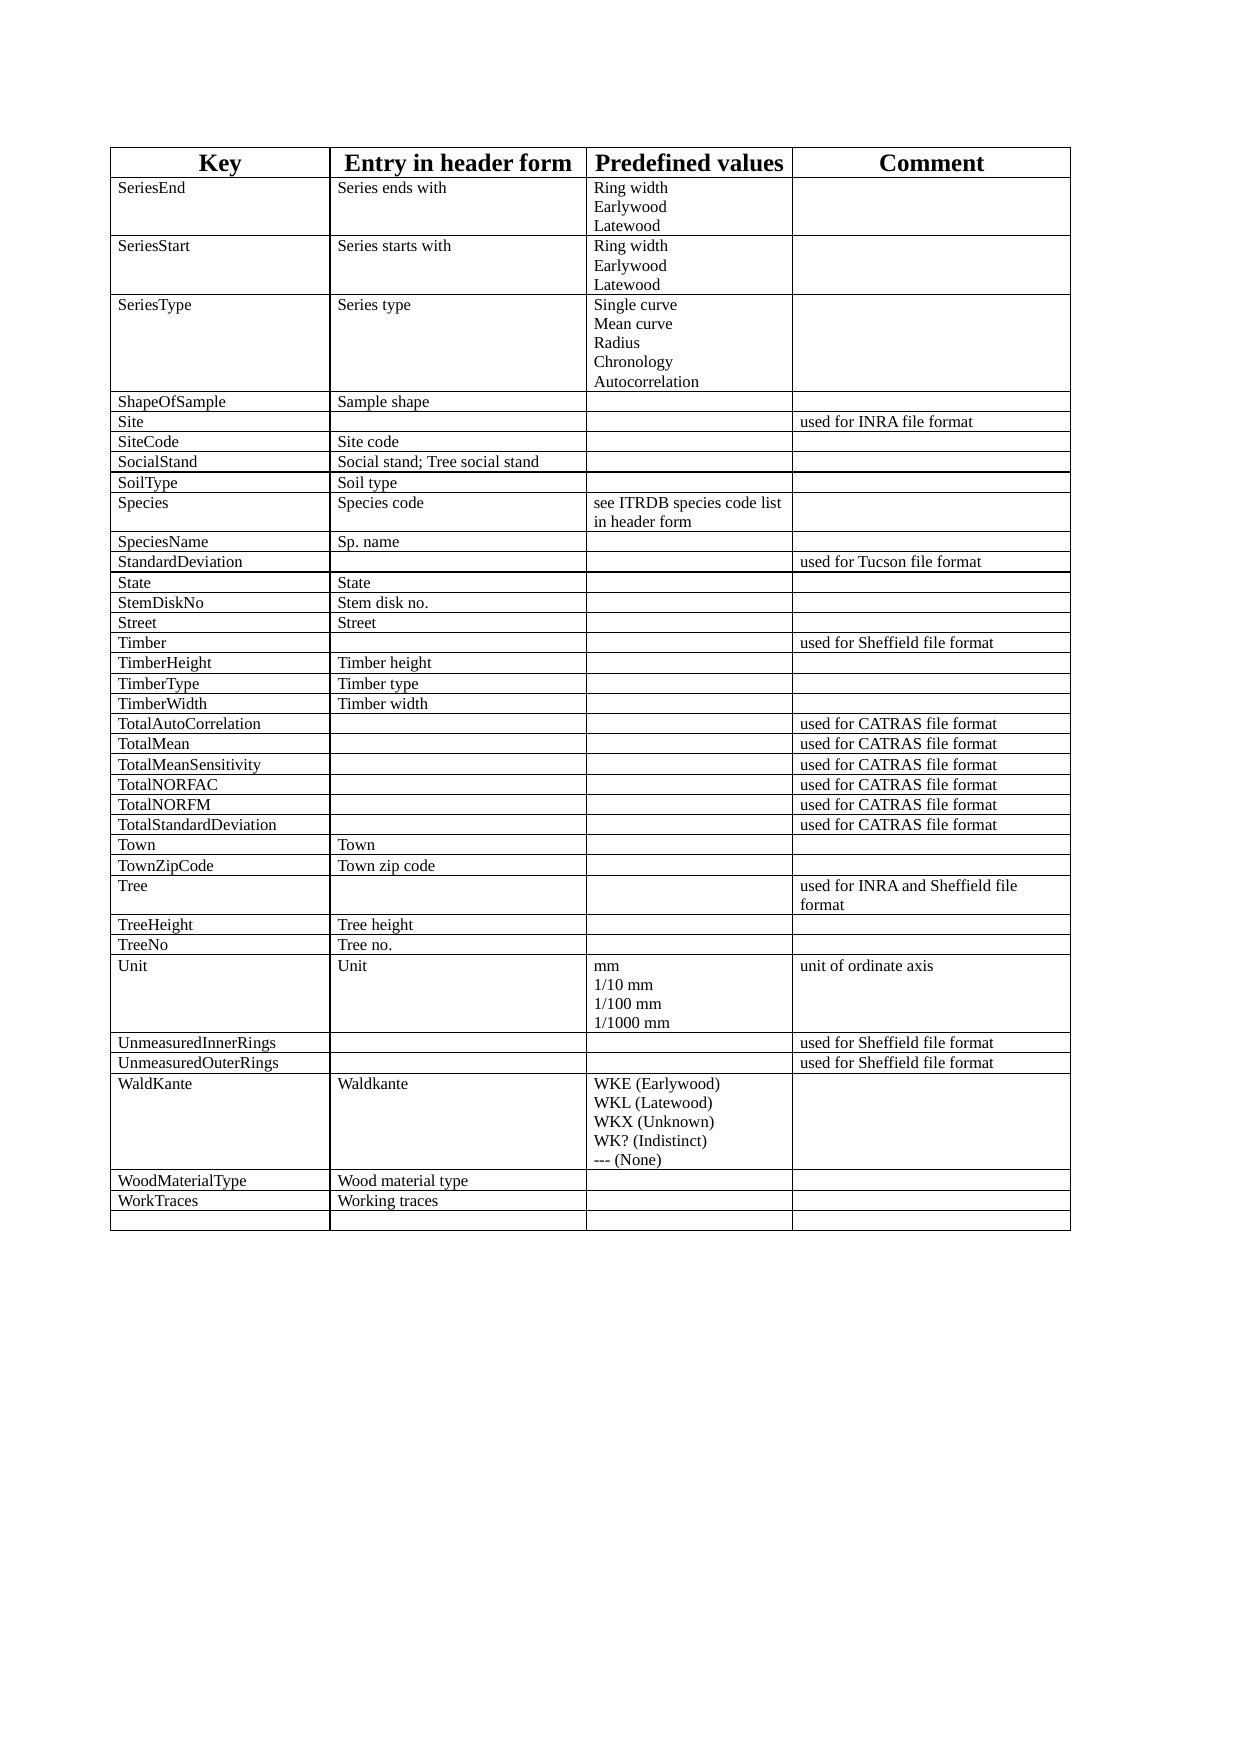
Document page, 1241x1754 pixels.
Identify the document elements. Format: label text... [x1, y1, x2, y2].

table_cell Tree [111, 876, 329, 914]
table_cell [587, 1053, 792, 1072]
table_cell used for INRA file format [793, 412, 1070, 431]
table_cell see ITRDB species code list in header form [587, 493, 792, 531]
table_cell Timber height [331, 653, 586, 672]
table_cell Species [111, 493, 329, 531]
table_cell used for CATRAS file format [793, 754, 1070, 773]
table_cell TreeNo [111, 935, 329, 954]
table_cell [331, 734, 586, 753]
table_cell Ring width Earlywood Latewood [587, 236, 792, 294]
table_cell [793, 855, 1070, 874]
table_cell [793, 1211, 1070, 1230]
table_cell Town zip code [331, 855, 586, 874]
table_cell Town [331, 835, 586, 854]
table_cell [587, 835, 792, 854]
table_cell UnmeasuredInnerRings [111, 1033, 329, 1052]
table_cell [331, 412, 586, 431]
table_cell TownZipCode [111, 855, 329, 874]
table_cell SeriesEnd [111, 178, 329, 235]
table_cell [587, 593, 792, 612]
table_cell UnmeasuredOuterRings [111, 1053, 329, 1072]
table_cell [793, 1170, 1070, 1189]
table_cell SpeciesName [111, 532, 329, 551]
table_cell [587, 653, 792, 672]
table_cell [793, 674, 1070, 693]
table_cell [587, 714, 792, 733]
table_cell [793, 452, 1070, 471]
table_cell [587, 855, 792, 874]
table_cell State [111, 573, 329, 592]
table_cell mm 1/10 mm 1/100 mm 1/1000 mm [587, 955, 792, 1032]
table_cell WorkTraces [111, 1191, 329, 1210]
table_cell [793, 236, 1070, 294]
table_cell [331, 815, 586, 834]
table_cell Ring width Earlywood Latewood [587, 178, 792, 235]
table_cell SeriesType [111, 295, 329, 391]
table_cell TotalMeanSensitivity [111, 754, 329, 773]
table_cell used for INRA and Sheffield file format [793, 876, 1070, 914]
table_cell WoodMaterialType [111, 1170, 329, 1189]
table_cell used for CATRAS file format [793, 714, 1070, 733]
table_cell [793, 593, 1070, 612]
table_cell [587, 734, 792, 753]
table_cell Series ends with [331, 178, 586, 235]
table_cell [587, 432, 792, 451]
table_cell [587, 1033, 792, 1052]
table_cell [793, 694, 1070, 713]
table_cell Single curve Mean curve Radius Chronology Autocorrelation [587, 295, 792, 391]
table_cell [331, 876, 586, 914]
table_cell [587, 1211, 792, 1230]
table_cell [587, 452, 792, 471]
table_cell Site [111, 412, 329, 431]
table_cell used for Sheffield file format [793, 633, 1070, 652]
table_cell Tree height [331, 915, 586, 934]
table_cell [587, 674, 792, 693]
table_cell [587, 915, 792, 934]
table_cell [793, 835, 1070, 854]
table_cell [587, 532, 792, 551]
table_cell [587, 795, 792, 814]
table_cell used for CATRAS file format [793, 734, 1070, 753]
table_cell TreeHeight [111, 915, 329, 934]
table_cell SoilType [111, 473, 329, 492]
table_cell [587, 694, 792, 713]
table_cell Unit [111, 955, 329, 1032]
table_cell Unit [331, 955, 586, 1032]
table_cell Town [111, 835, 329, 854]
table_cell Soil type [331, 473, 586, 492]
table_cell [793, 295, 1070, 391]
table_cell Sp. name [331, 532, 586, 551]
table_cell [587, 633, 792, 652]
table_cell [587, 935, 792, 954]
table_cell [331, 714, 586, 733]
table_cell [587, 815, 792, 834]
table_cell [587, 552, 792, 571]
table_cell Site code [331, 432, 586, 451]
table_cell [331, 754, 586, 773]
table_cell unit of ordinate axis [793, 955, 1070, 1032]
table_cell Series type [331, 295, 586, 391]
table_cell used for CATRAS file format [793, 795, 1070, 814]
table_cell Street [331, 613, 586, 632]
table_cell ShapeOfSample [111, 392, 329, 411]
table_cell [793, 1074, 1070, 1169]
table_cell State [331, 573, 586, 592]
table_cell Series starts with [331, 236, 586, 294]
table_cell [331, 795, 586, 814]
table_cell used for Tucson file format [793, 552, 1070, 571]
table_cell [331, 1053, 586, 1072]
table_cell [793, 613, 1070, 632]
table_cell [587, 775, 792, 794]
table_cell [331, 1033, 586, 1052]
table_cell [331, 552, 586, 571]
table_cell TimberHeight [111, 653, 329, 672]
table_cell [111, 1211, 329, 1230]
table_cell [793, 935, 1070, 954]
table_cell StandardDeviation [111, 552, 329, 571]
table_cell SocialStand [111, 452, 329, 471]
table_cell TotalMean [111, 734, 329, 753]
table_cell [587, 876, 792, 914]
table_cell [331, 1211, 586, 1230]
table_cell [793, 473, 1070, 492]
table_cell [587, 1170, 792, 1189]
table_cell Timber width [331, 694, 586, 713]
table_cell Street [111, 613, 329, 632]
table_cell [587, 613, 792, 632]
table_cell used for Sheffield file format [793, 1053, 1070, 1072]
table_cell TotalAutoCorrelation [111, 714, 329, 733]
table_cell [793, 432, 1070, 451]
table_cell Timber [111, 633, 329, 652]
table_cell [793, 493, 1070, 531]
table_cell WKE (Earlywood) WKL (Latewood) WKX (Unknown) WK? (Indistinct) --- (None) [587, 1074, 792, 1169]
table_header Predefined values [587, 148, 792, 177]
table_cell WaldKante [111, 1074, 329, 1169]
table_header Entry in header form [331, 148, 586, 177]
table_cell Timber type [331, 674, 586, 693]
table_cell Waldkante [331, 1074, 586, 1169]
table_cell Wood material type [331, 1170, 586, 1189]
table_cell TotalNORFAC [111, 775, 329, 794]
table_cell Tree no. [331, 935, 586, 954]
table_cell SiteCode [111, 432, 329, 451]
table_header Comment [793, 148, 1070, 177]
table_cell [587, 473, 792, 492]
table_cell [793, 178, 1070, 235]
table_cell [331, 633, 586, 652]
table_cell used for Sheffield file format [793, 1033, 1070, 1052]
table_cell [793, 1191, 1070, 1210]
table_header Key [111, 148, 329, 177]
table_cell Sample shape [331, 392, 586, 411]
table_cell [793, 573, 1070, 592]
table_cell Working traces [331, 1191, 586, 1210]
table_cell StemDiskNo [111, 593, 329, 612]
table_cell TotalStandardDeviation [111, 815, 329, 834]
table_cell [587, 392, 792, 411]
table_cell Social stand; Tree social stand [331, 452, 586, 471]
table_cell [587, 754, 792, 773]
table_cell [793, 653, 1070, 672]
table_cell [587, 412, 792, 431]
table_cell [793, 915, 1070, 934]
table_cell TimberType [111, 674, 329, 693]
table_cell TotalNORFM [111, 795, 329, 814]
table_cell [331, 775, 586, 794]
table_cell [587, 573, 792, 592]
table_cell [587, 1191, 792, 1210]
table_cell SeriesStart [111, 236, 329, 294]
table_cell TimberWidth [111, 694, 329, 713]
table_cell [793, 532, 1070, 551]
table_cell [793, 392, 1070, 411]
table_cell used for CATRAS file format [793, 815, 1070, 834]
table_cell Species code [331, 493, 586, 531]
table_cell Stem disk no. [331, 593, 586, 612]
table_cell used for CATRAS file format [793, 775, 1070, 794]
